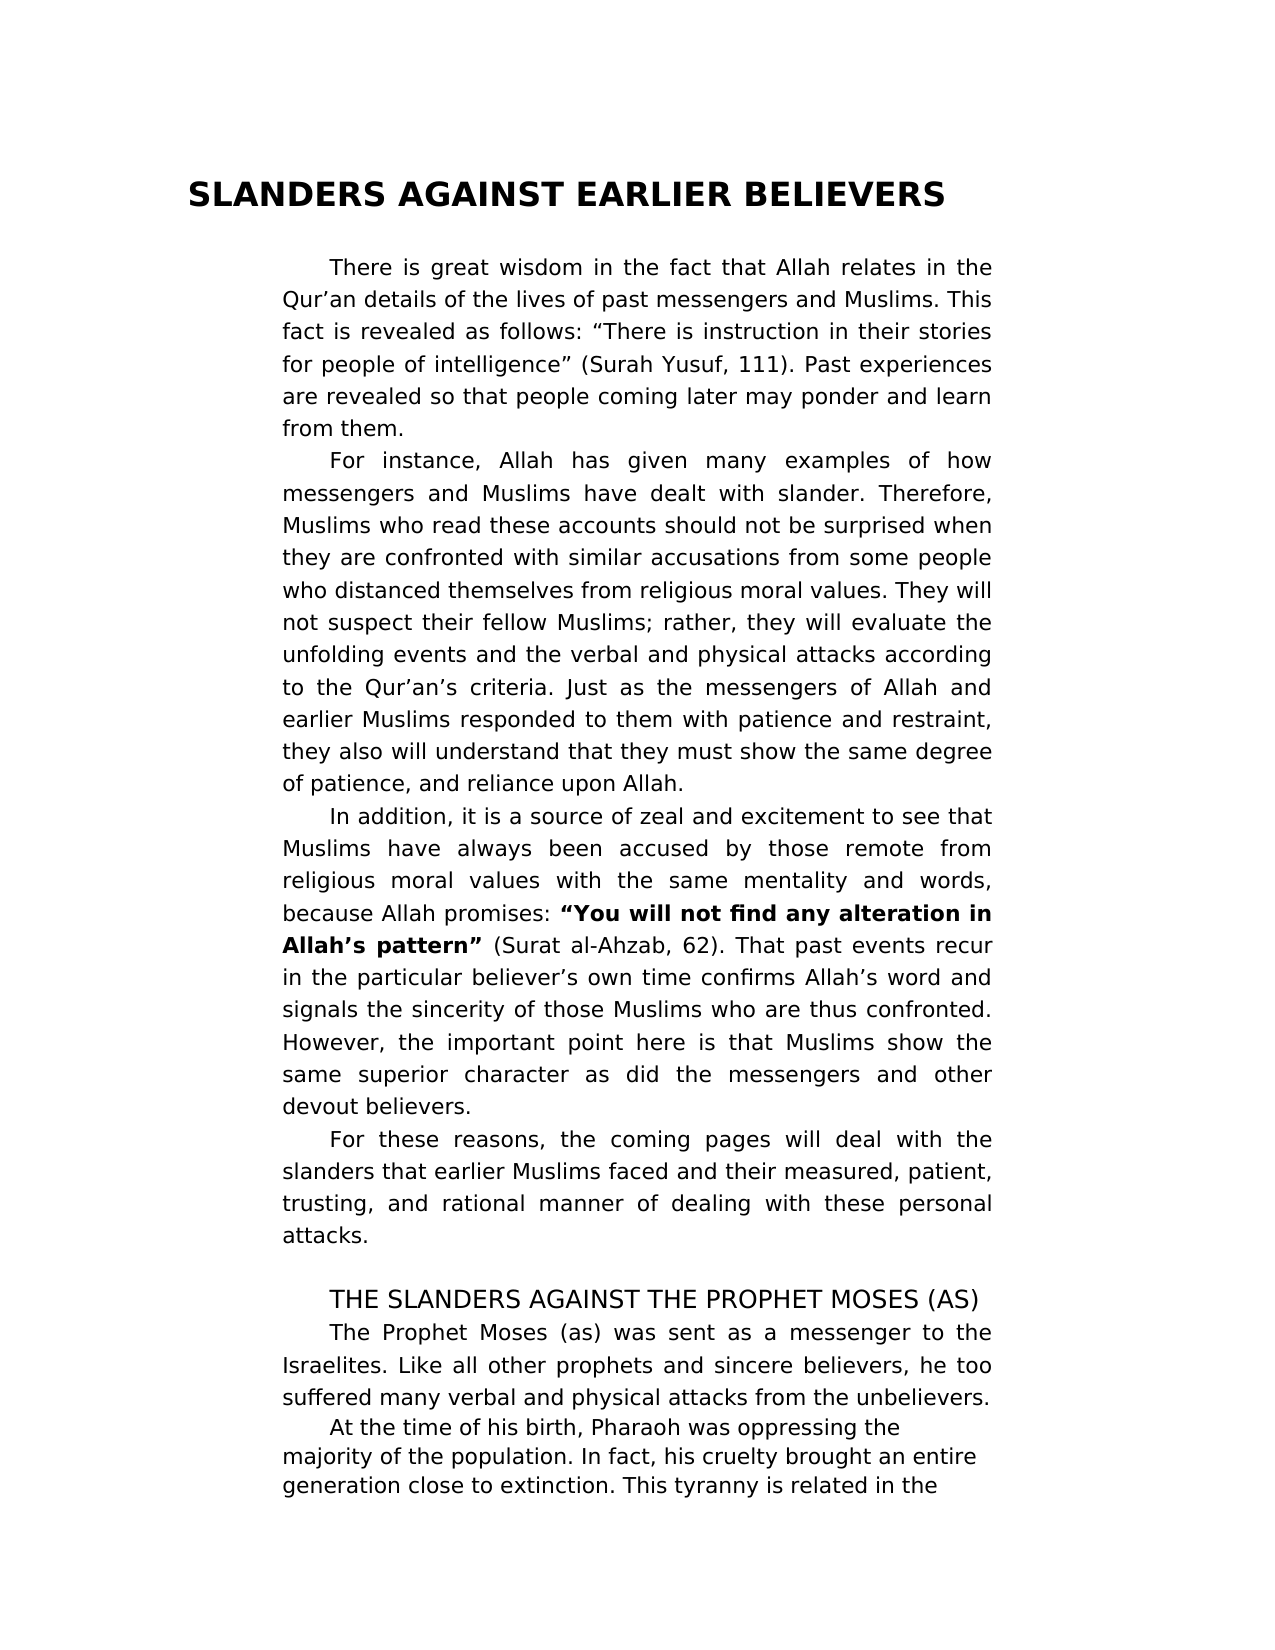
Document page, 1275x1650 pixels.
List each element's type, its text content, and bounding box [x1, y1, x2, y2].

text THE SLANDERS AGAINST THE PROPHET MOSES (AS) [282, 1283, 993, 1315]
text For these reasons, the coming pages will deal with the slanders that earlier Muslims faced and their measured, patient, trusting, and rational manner of dealing with these personal attacks. [282, 1121, 993, 1250]
text The Prophet Moses (as) was sent as a messenger to the Israelites. Like all other prophets and sincere believers, he too suffered many verbal and physical attacks from the unbelievers. [282, 1315, 993, 1412]
text There is great wisdom in the fact that Allah relates in the Qur’an details of the lives of past messengers and Muslims. This fact is revealed as follows: “There is instruction in their stories for people of intelligence” (Surah Yusuf, 111). Past experiences are revealed so that people coming later may ponder and learn from them. [282, 249, 993, 443]
text In addition, it is a source of zeal and excitement to see that Muslims have always been accused by those remote from religious moral values with the same mentality and words, because Allah promises: “You will not find any alteration in Allah’s pattern” (Surat al-Ahzab, 62). That past events recur in the particular believer’s own time confirms Allah’s word and signals the sincerity of those Muslims who are thus confronted. However, the important point here is that Muslims show the same superior character as did the messengers and other devout believers. [282, 798, 993, 1121]
text For instance, Allah has given many examples of how messengers and Muslims have dealt with slander. Therefore, Muslims who read these accounts should not be surprised when they are confronted with similar accusations from some people who distanced themselves from religious moral values. They will not suspect their fellow Muslims; rather, they will evaluate the unfolding events and the verbal and physical attacks according to the Qur’an’s criteria. Just as the messengers of Allah and earlier Muslims responded to them with patience and restraint, they also will understand that they must show the same degree of patience, and reliance upon Allah. [282, 443, 993, 798]
subtitle SLANDERS AGAINST EARLIER BELIEVERS [187, 175, 1087, 214]
text At the time of his birth, Pharaoh was oppressing the majority of the population. In fact, his cruelty brought an entire generation close to extinction. This tyranny is related in the [282, 1412, 993, 1499]
